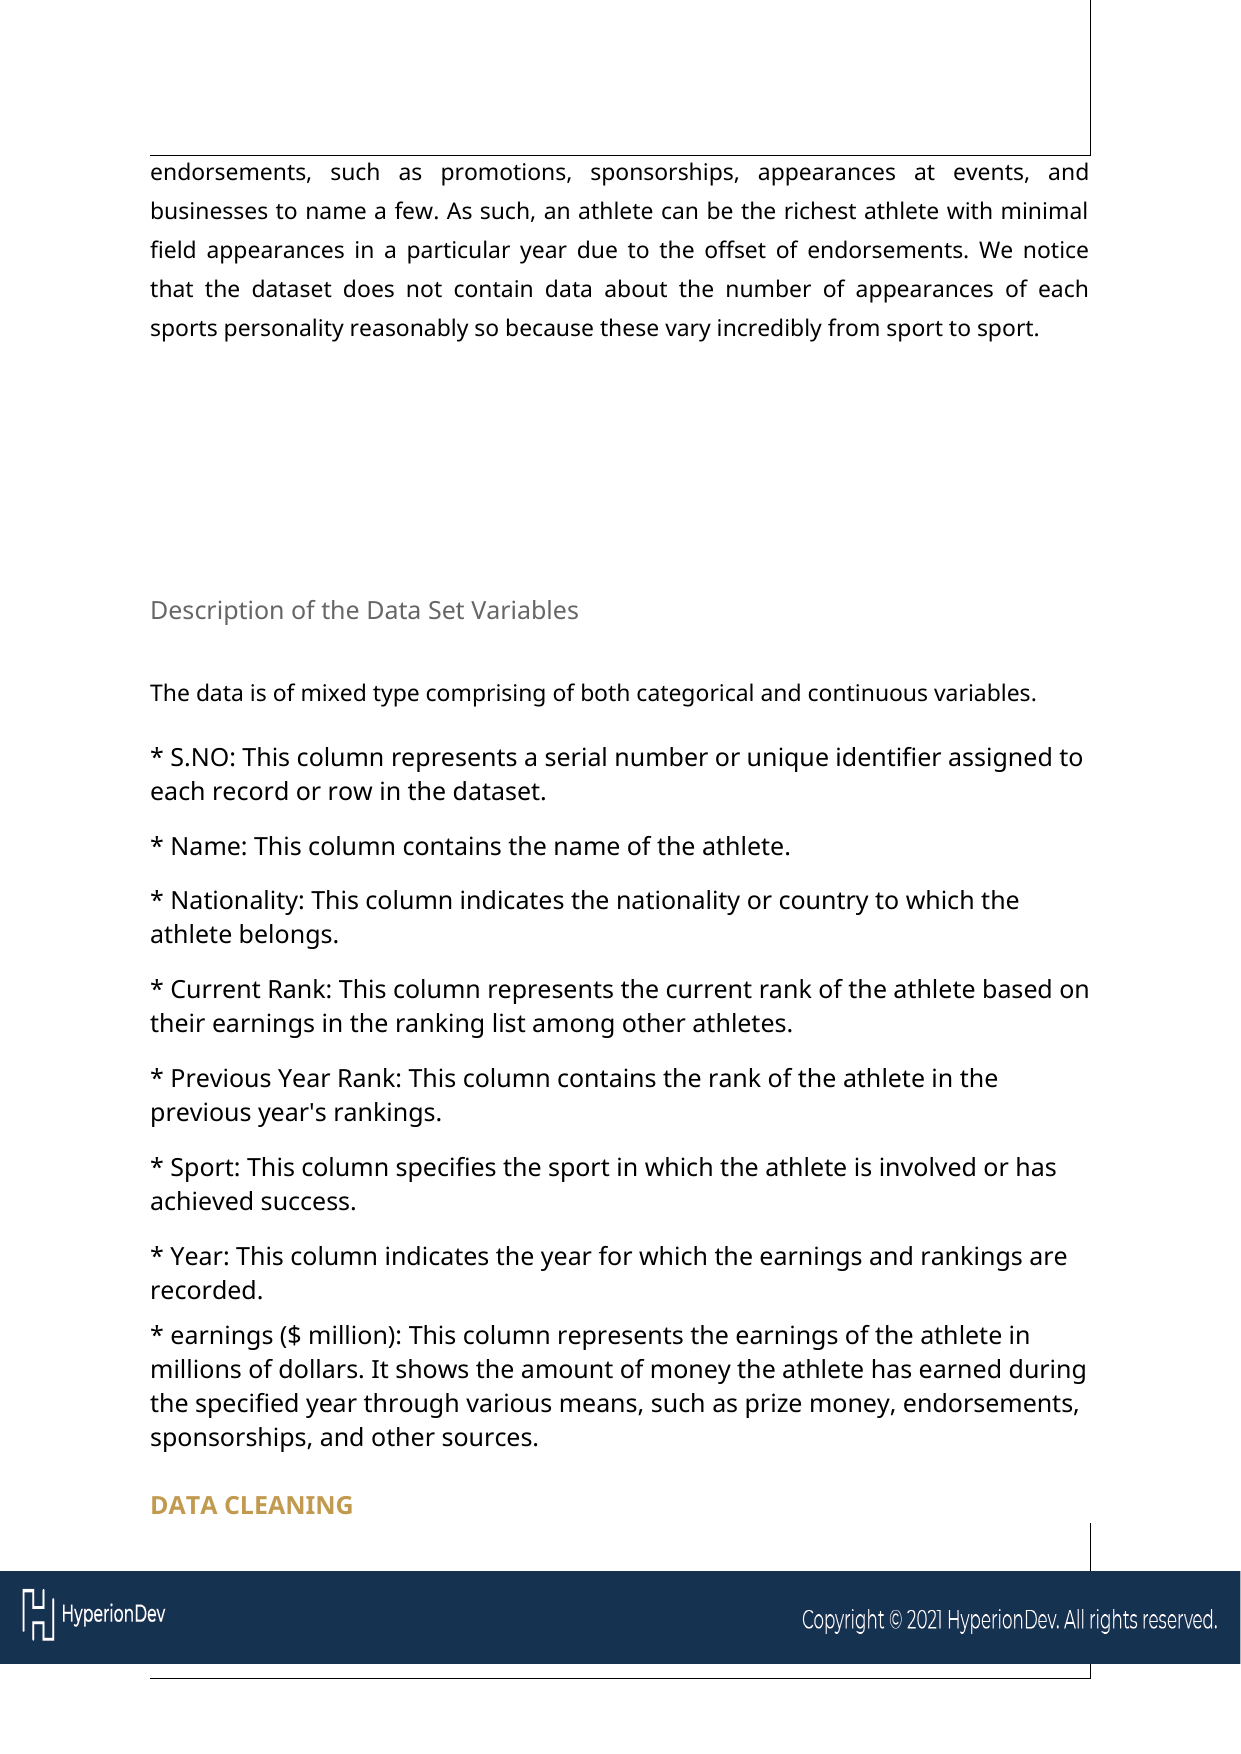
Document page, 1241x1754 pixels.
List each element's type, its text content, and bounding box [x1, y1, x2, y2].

text * Name: This column contains the name of the athlete. [150, 828, 1091, 862]
text Description of the Data Set Variables [150, 593, 1091, 627]
text * Previous Year Rank: This column contains the rank of the athlete in the previous year's rankings. [150, 1061, 1091, 1129]
text * Nationality: This column indicates the nationality or country to which the athlete belongs. [150, 883, 1091, 951]
text * Sport: This column specifies the sport in which the athlete is involved or has achieved success. [150, 1150, 1091, 1218]
text * S.NO: This column represents a serial number or unique identifier assigned to each record or row in the dataset. [150, 739, 1091, 807]
text * Year: This column indicates the year for which the earnings and rankings are recorded. [150, 1239, 1091, 1307]
text The data is of mixed type comprising of both categorical and continuous variables. [150, 677, 1091, 708]
text * earnings ($ million): This column represents the earnings of the athlete in millions of dollars. It shows the amount of money the athlete has earned during the specified year through various means, such as prize money, endorsements, sponsorships, and other sources. [150, 1317, 1091, 1454]
text endorsements, such as promotions, sponsorships, appearances at events, and businesses to name a few. As such, an athlete can be the richest athlete with minimal field appearances in a particular year due to the offset of endorsements. We notice that the dataset does not contain data about the number of appearances of each sports personality reasonably so because these vary incredibly from sport to sport. [150, 156, 1091, 343]
text * Current Rank: This column represents the current rank of the athlete based on their earnings in the ranking list among other athletes. [150, 972, 1091, 1040]
text DATA CLEANING [150, 1488, 1091, 1522]
